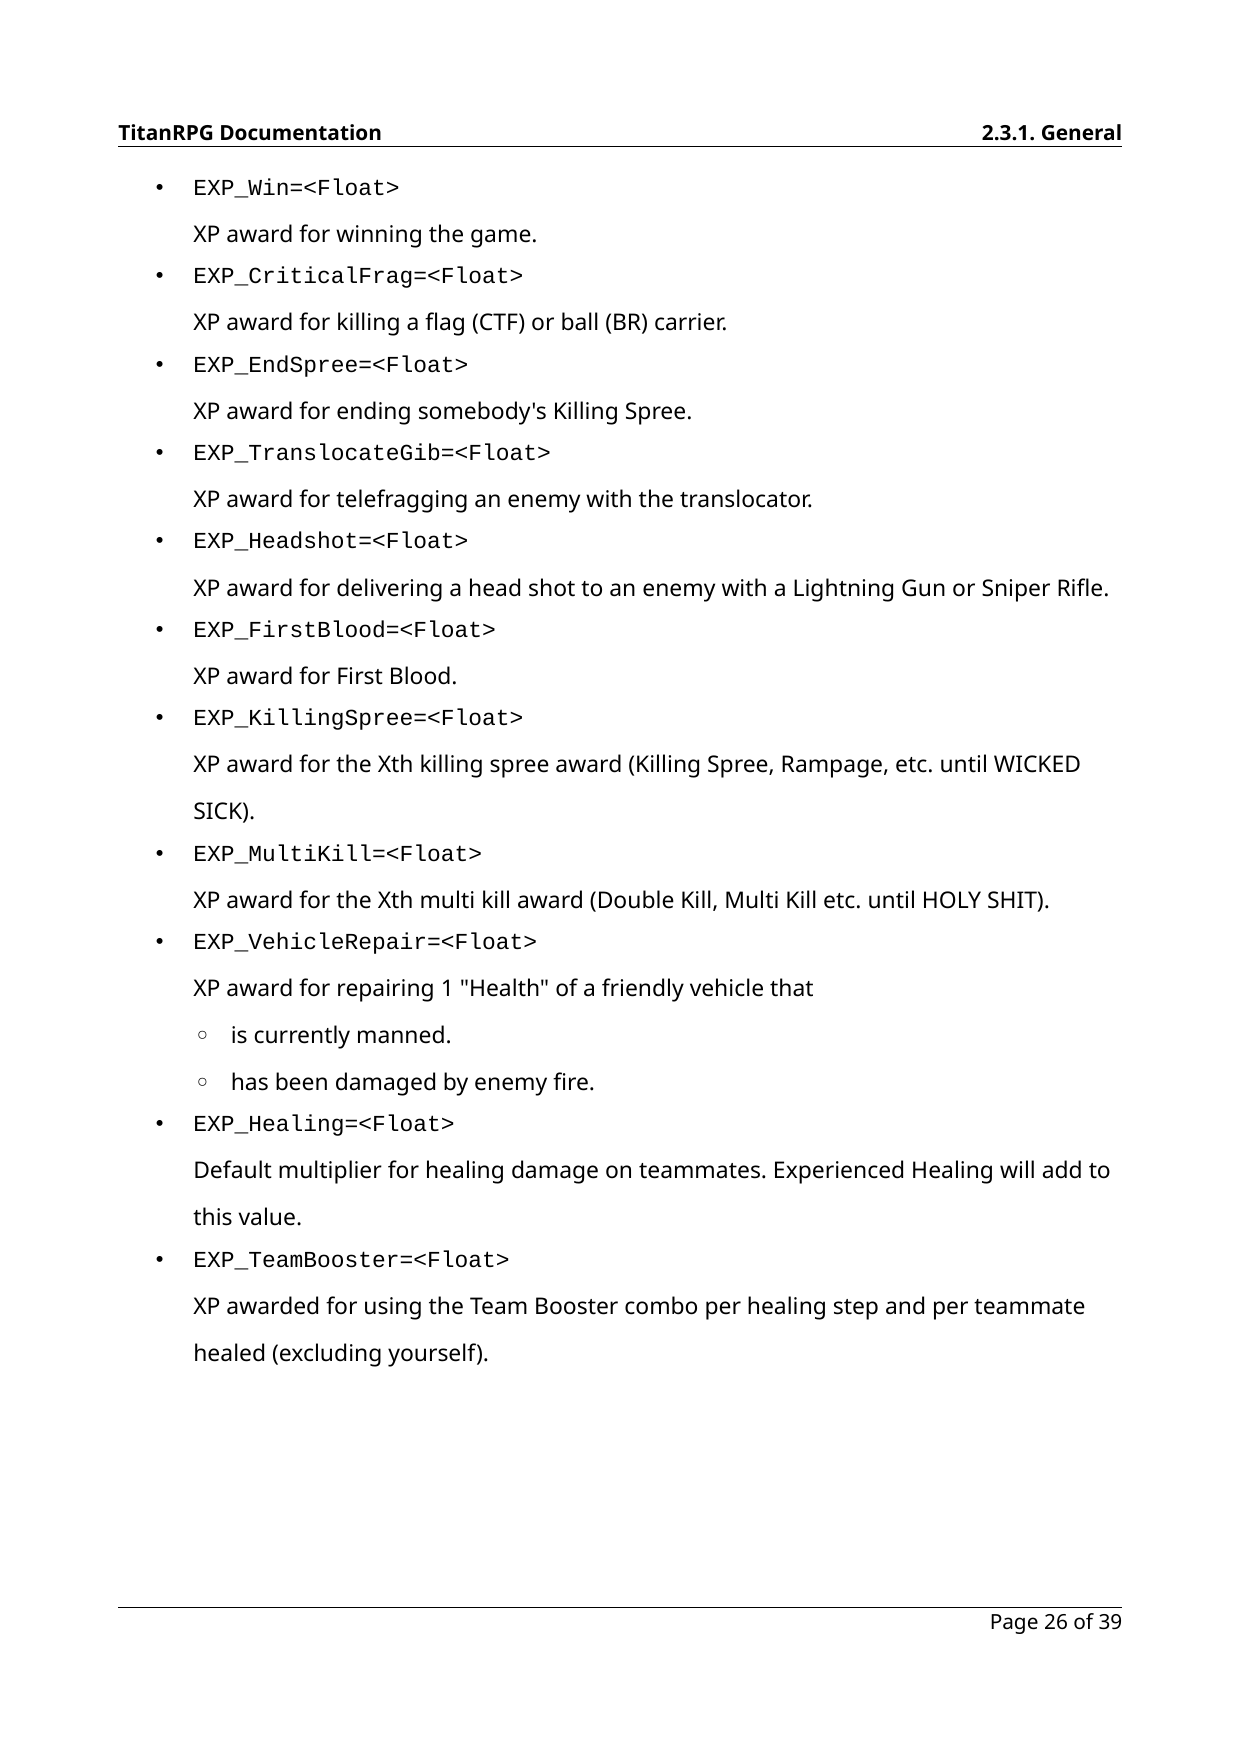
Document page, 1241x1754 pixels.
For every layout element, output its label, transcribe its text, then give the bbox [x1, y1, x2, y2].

list EXP_MultiKill=<Float> XP award for the Xth multi kill award (Double Kill, Multi Kill etc. until HOLY SHIT). [156, 842, 1122, 915]
list is currently manned. [193, 1019, 1122, 1050]
list EXP_FirstBlood=<Float> XP award for First Blood. [156, 618, 1122, 691]
list EXP_KillingSpree=<Float> XP award for the Xth killing spree award (Killing Spree, Rampage, etc. until WICKED SICK). [156, 707, 1122, 826]
list EXP_Headshot=<Float> XP award for delivering a head shot to an enemy with a Lightning Gun or Sniper Rifle. [156, 530, 1122, 603]
list EXP_CriticalFrag=<Float> XP award for killing a flag (CTF) or ball (BR) carrier. [156, 264, 1122, 337]
list EXP_EndSpree=<Float> XP award for ending somebody's Killing Spree. [156, 353, 1122, 426]
list has been damaged by enemy fire. [193, 1066, 1122, 1097]
list EXP_VehicleRepair=<Float> XP award for repairing 1 "Health" of a friendly vehicle that [156, 931, 1122, 1003]
list EXP_TeamBooster=<Float> XP awarded for using the Team Booster combo per healing step and per teammate healed (excluding yourself). [156, 1248, 1122, 1368]
list EXP_Win=<Float> XP award for winning the game. [156, 176, 1122, 249]
list EXP_Healing=<Float> Default multiplier for healing damage on teammates. Experienced Healing will add to this value. [156, 1113, 1122, 1232]
list EXP_TranslocateGib=<Float> XP award for telefragging an enemy with the translocator. [156, 441, 1122, 514]
